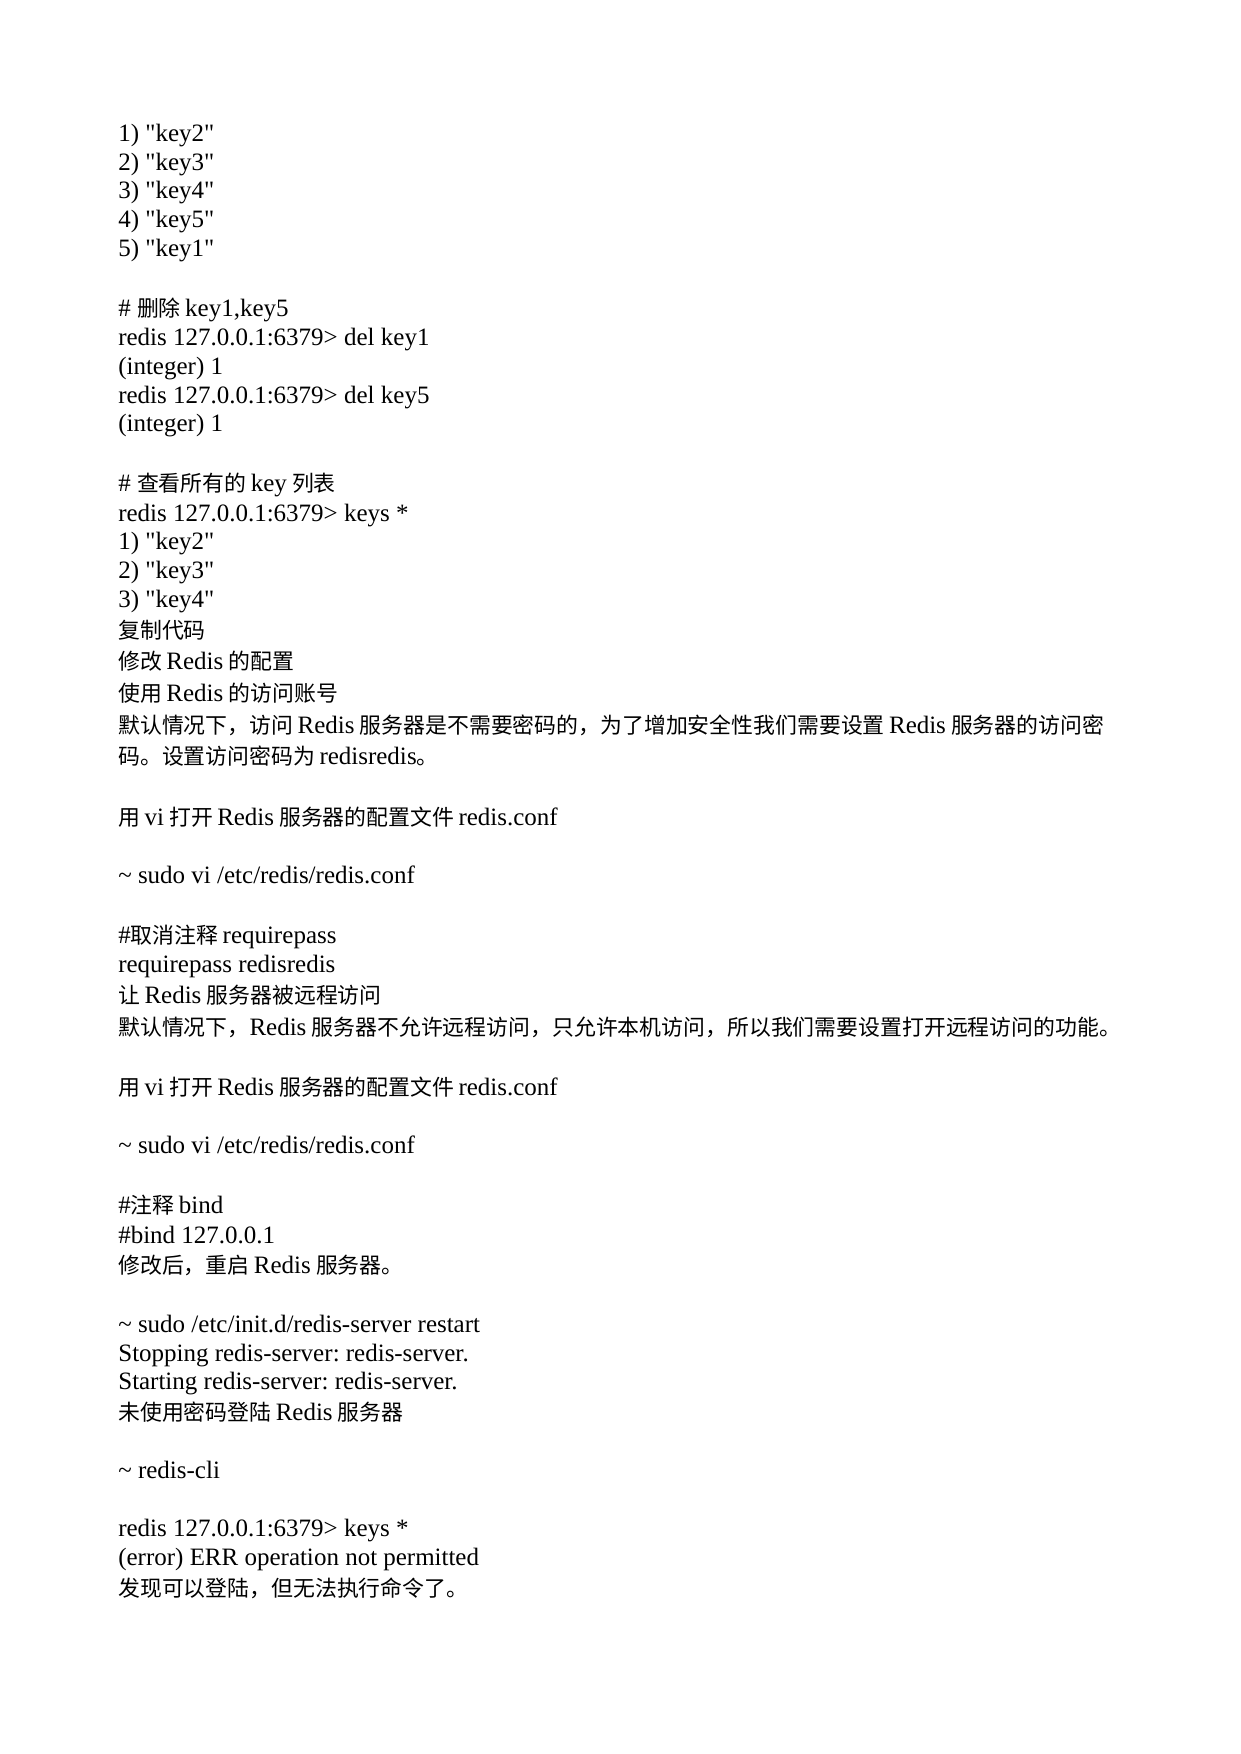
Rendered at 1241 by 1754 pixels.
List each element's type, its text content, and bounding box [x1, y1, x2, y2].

text redis 127.0.0.1:6379> keys * [118, 1513, 1122, 1542]
text Stopping redis-server: redis-server. [118, 1338, 1122, 1366]
text 3) "key4" [118, 176, 1122, 204]
text #注释bind [118, 1188, 1122, 1220]
text (integer) 1 [118, 408, 1122, 437]
text # 删除key1,key5 [118, 291, 1122, 322]
text 修改Redis的配置 [118, 644, 1122, 676]
text 发现可以登陆，但无法执行命令了。 [118, 1571, 1122, 1602]
text 2) "key3" [118, 147, 1122, 176]
text 修改后，重启Redis服务器。 [118, 1248, 1122, 1280]
text (integer) 1 [118, 351, 1122, 380]
text ~ sudo /etc/init.d/redis-server restart [118, 1309, 1122, 1338]
text redis 127.0.0.1:6379> keys * [118, 498, 1122, 526]
text (error) ERR operation not permitted [118, 1542, 1122, 1571]
text 2) "key3" [118, 555, 1122, 584]
text ~ sudo vi /etc/redis/redis.conf [118, 860, 1122, 889]
text 5) "key1" [118, 233, 1122, 262]
text requirepass redisredis [118, 949, 1122, 978]
text 使用Redis的访问账号 [118, 676, 1122, 708]
text 3) "key4" [118, 584, 1122, 613]
text ~ sudo vi /etc/redis/redis.conf [118, 1131, 1122, 1159]
text ~ redis-cli [118, 1456, 1122, 1484]
text Starting redis-server: redis-server. [118, 1366, 1122, 1395]
text 让Redis服务器被远程访问 [118, 978, 1122, 1010]
text #取消注释requirepass [118, 918, 1122, 949]
text redis 127.0.0.1:6379> del key1 [118, 322, 1122, 351]
text #bind 127.0.0.1 [118, 1220, 1122, 1248]
text 未使用密码登陆Redis服务器 [118, 1395, 1122, 1427]
text 默认情况下，访问Redis服务器是不需要密码的，为了增加安全性我们需要设置Redis服务器的访问密码。设置访问密码为redisredis。 [118, 708, 1122, 771]
text 1) "key2" [118, 526, 1122, 555]
text 复制代码 [118, 613, 1122, 644]
text # 查看所有的key列表 [118, 466, 1122, 498]
text 用vi打开Redis服务器的配置文件redis.conf [118, 1070, 1122, 1102]
text 4) "key5" [118, 204, 1122, 233]
text 用vi打开Redis服务器的配置文件redis.conf [118, 800, 1122, 831]
text 默认情况下，Redis服务器不允许远程访问，只允许本机访问，所以我们需要设置打开远程访问的功能。 [118, 1010, 1122, 1041]
text redis 127.0.0.1:6379> del key5 [118, 380, 1122, 408]
text 1) "key2" [118, 118, 1122, 147]
